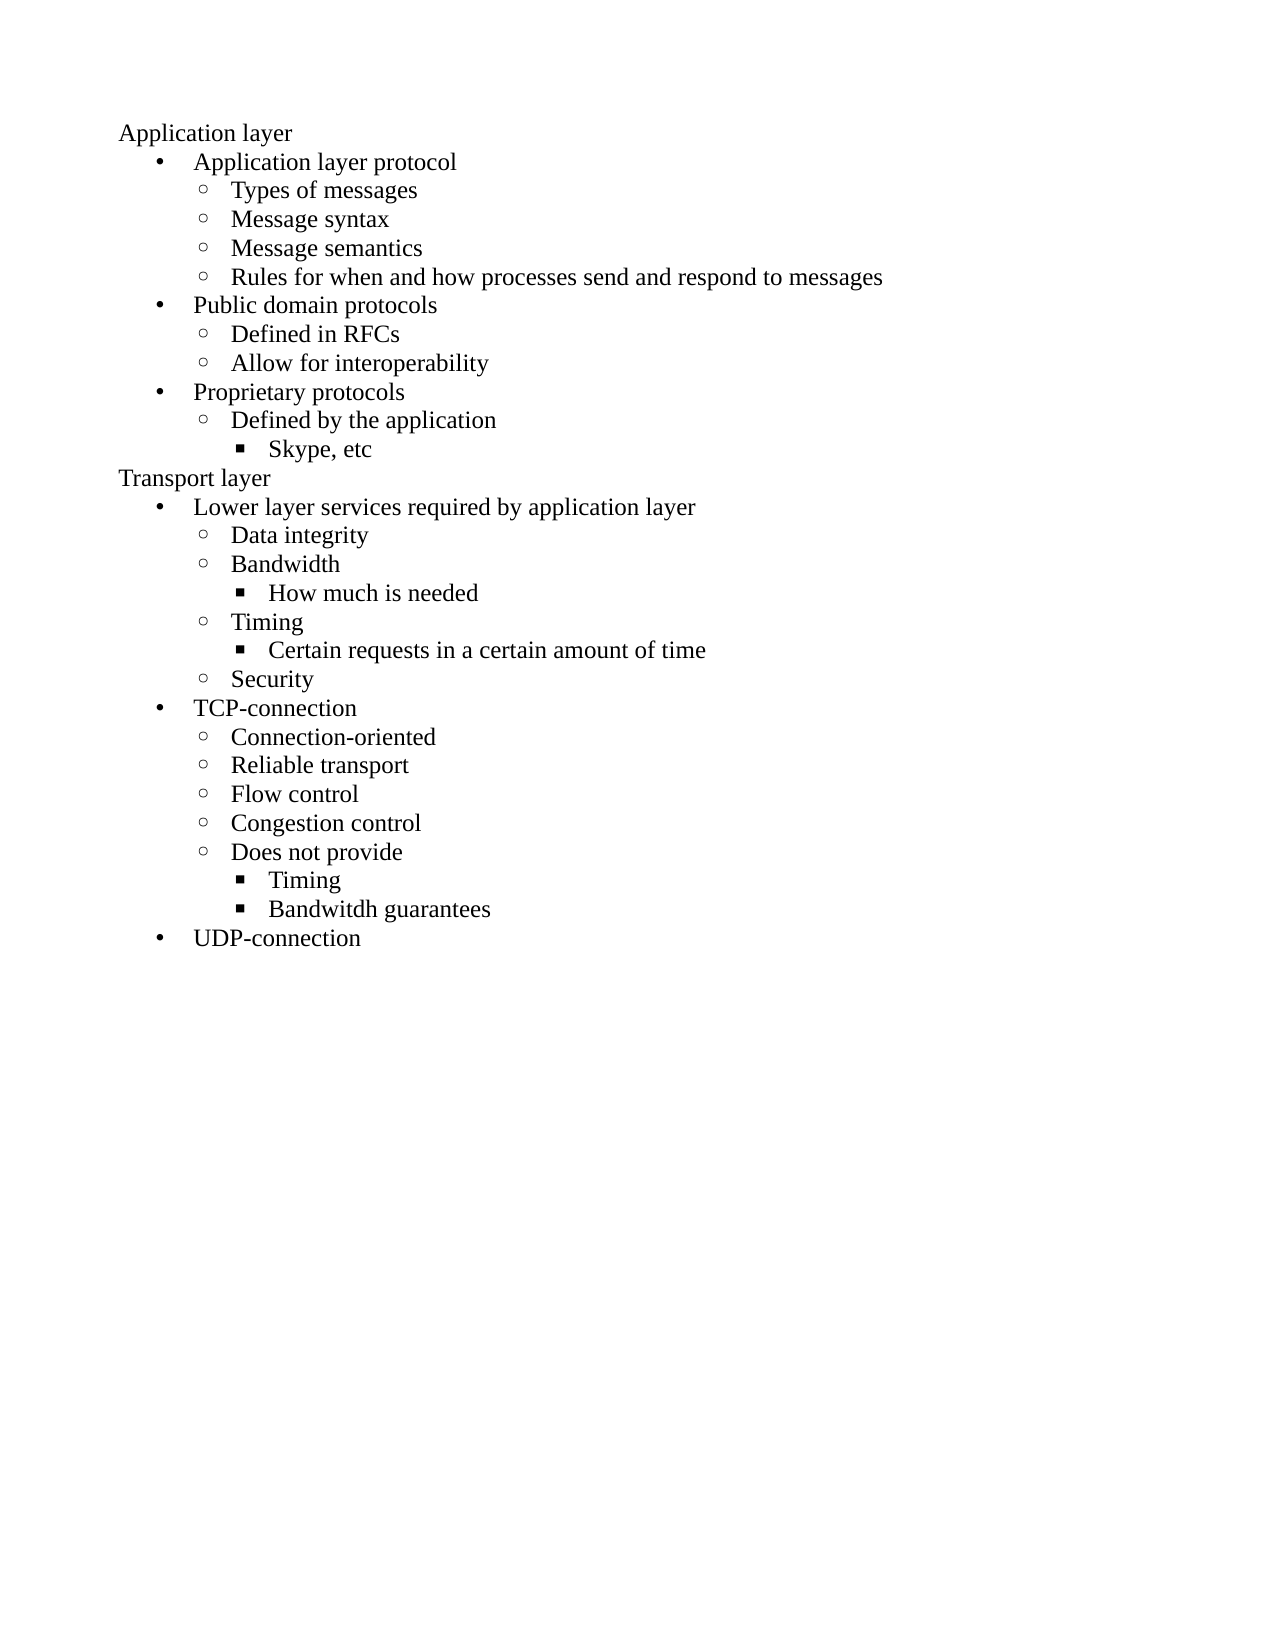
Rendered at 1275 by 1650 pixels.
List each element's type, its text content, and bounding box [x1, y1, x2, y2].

list Data integrity [193, 521, 1157, 549]
list Timing [231, 866, 1157, 894]
text Application layer [118, 118, 1157, 147]
list Certain requests in a certain amount of time [231, 636, 1157, 664]
list Defined in RFCs [193, 319, 1157, 348]
list Lower layer services required by application layer [156, 492, 1157, 521]
list Types of messages [193, 176, 1157, 204]
list Bandwitdh guarantees [231, 894, 1157, 923]
list Application layer protocol [156, 147, 1157, 176]
list How much is needed [231, 578, 1157, 607]
list Timing [193, 607, 1157, 636]
list Proprietary protocols [156, 377, 1157, 406]
list Connection-oriented [193, 722, 1157, 751]
list Defined by the application [193, 406, 1157, 434]
list Congestion control [193, 808, 1157, 837]
list Skype, etc [231, 434, 1157, 463]
list Security [193, 664, 1157, 693]
list Bandwidth [193, 549, 1157, 578]
list Flow control [193, 779, 1157, 808]
list Message semantics [193, 233, 1157, 262]
list Does not provide [193, 837, 1157, 866]
list Public domain protocols [156, 291, 1157, 319]
list Allow for interoperability [193, 348, 1157, 377]
list Message syntax [193, 204, 1157, 233]
list Rules for when and how processes send and respond to messages [193, 262, 1157, 291]
list UDP-connection [156, 923, 1157, 952]
text Transport layer [118, 463, 1157, 492]
list TCP-connection [156, 693, 1157, 722]
list Reliable transport [193, 751, 1157, 779]
